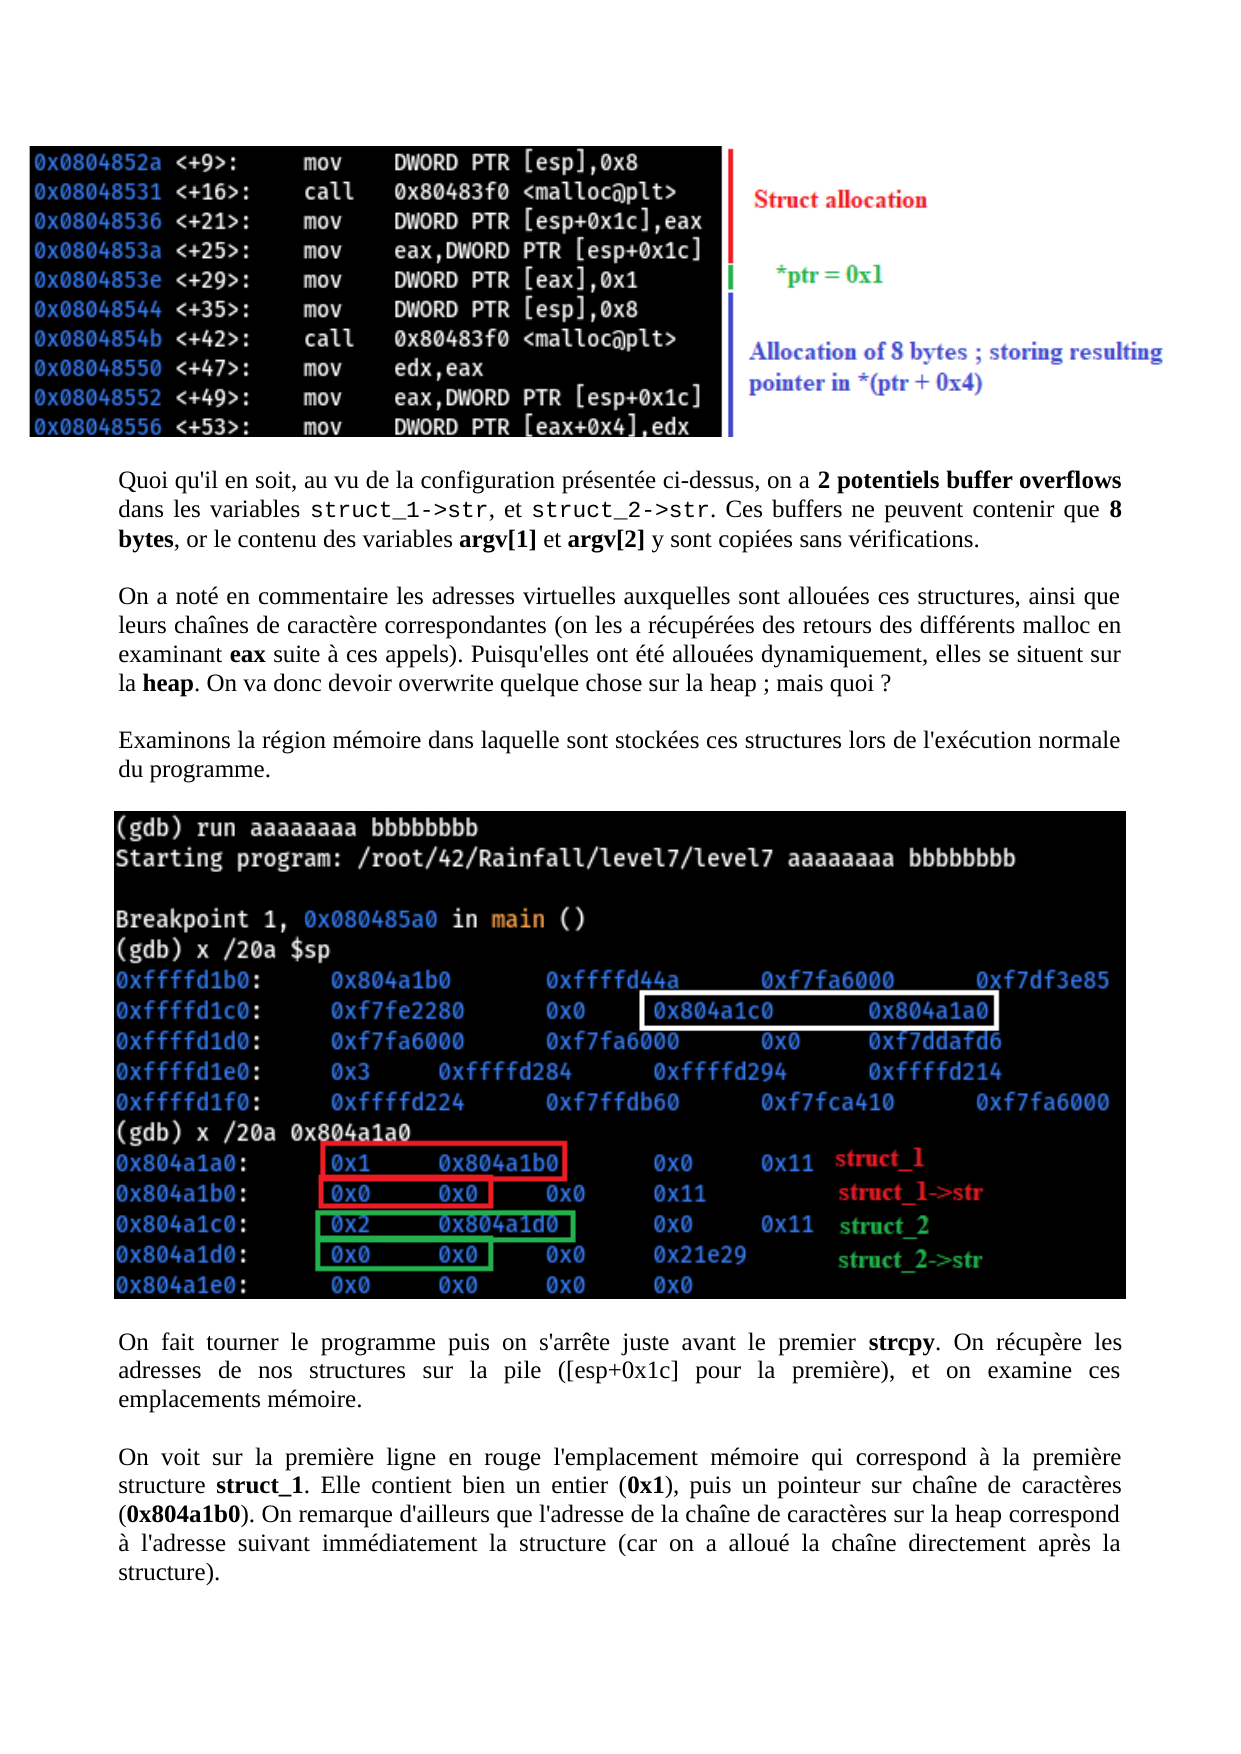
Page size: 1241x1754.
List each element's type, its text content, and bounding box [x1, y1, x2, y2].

text Examinons la région mémoire dans laquelle sont stockées ces structures lors de l'exécution normale du programme. [118, 725, 1122, 783]
text On fait tourner le programme puis on s'arrête juste avant le premier strcpy. On récupère les adresses de nos structures sur la pile ([esp+0x1c] pour la première), et on examine ces emplacements mémoire. [118, 1327, 1122, 1413]
text On voit sur la première ligne en rouge l'emplacement mémoire qui correspond à la première structure struct_1. Elle contient bien un entier (0x1), puis un pointeur sur chaîne de caractères (0x804a1b0). On remarque d'ailleurs que l'adresse de la chaîne de caractères sur la heap correspond à l'adresse suivant immédiatement la structure (car on a alloué la chaîne directement après la structure). [118, 1442, 1122, 1586]
text On a noté en commentaire les adresses virtuelles auxquelles sont allouées ces structures, ainsi que leurs chaînes de caractère correspondantes (on les a récupérées des retours des différents malloc en examinant eax suite à ces appels). Puisqu'elles ont été allouées dynamiquement, elles se situent sur la heap. On va donc devoir overwrite quelque chose sur la heap ; mais quoi ? [118, 581, 1122, 696]
text Quoi qu'il en soit, au vu de la configuration présentée ci-dessus, on a 2 potentiels buffer overflows dans les variables struct_1->str, et struct_2->str. Ces buffers ne peuvent contenir que 8 bytes, or le contenu des variables argv[1] et argv[2] y sont copiées sans vérifications. [118, 465, 1122, 553]
